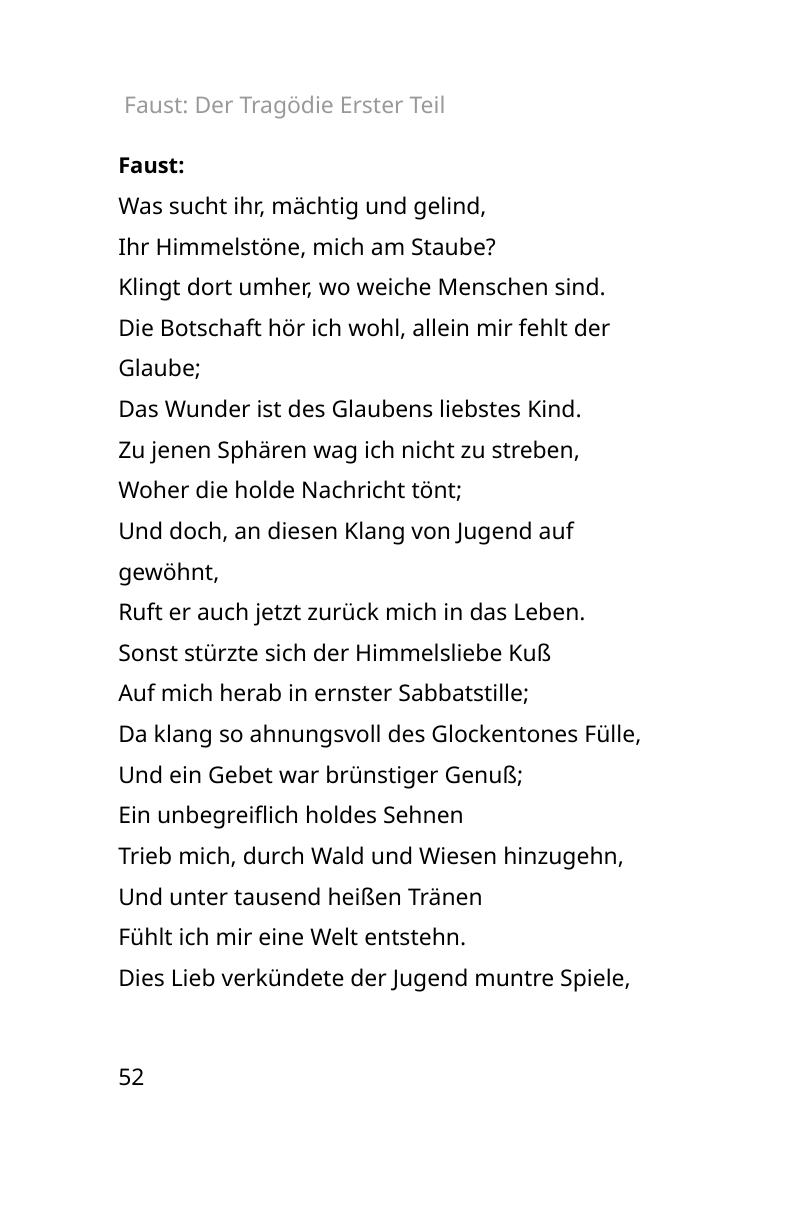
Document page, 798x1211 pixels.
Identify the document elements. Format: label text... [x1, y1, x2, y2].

text Faust: Was sucht ihr, mächtig und gelind, Ihr Himmelstöne, mich am Staube? Klingt dort umher, wo weiche Menschen sind. Die Botschaft hör ich wohl, allein mir fehlt der Glaube; Das Wunder ist des Glaubens liebstes Kind. Zu jenen Sphären wag ich nicht zu streben, Woher die holde Nachricht tönt; Und doch, an diesen Klang von Jugend auf gewöhnt, Ruft er auch jetzt zurück mich in das Leben. Sonst stürzte sich der Himmelsliebe Kuß Auf mich herab in ernster Sabbatstille; Da klang so ahnungsvoll des Glockentones Fülle, Und ein Gebet war brünstiger Genuß; Ein unbegreiflich holdes Sehnen Trieb mich, durch Wald und Wiesen hinzugehn, Und unter tausend heißen Tränen Fühlt ich mir eine Welt entstehn. Dies Lieb verkündete der Jugend muntre Spiele, [118, 149, 679, 993]
